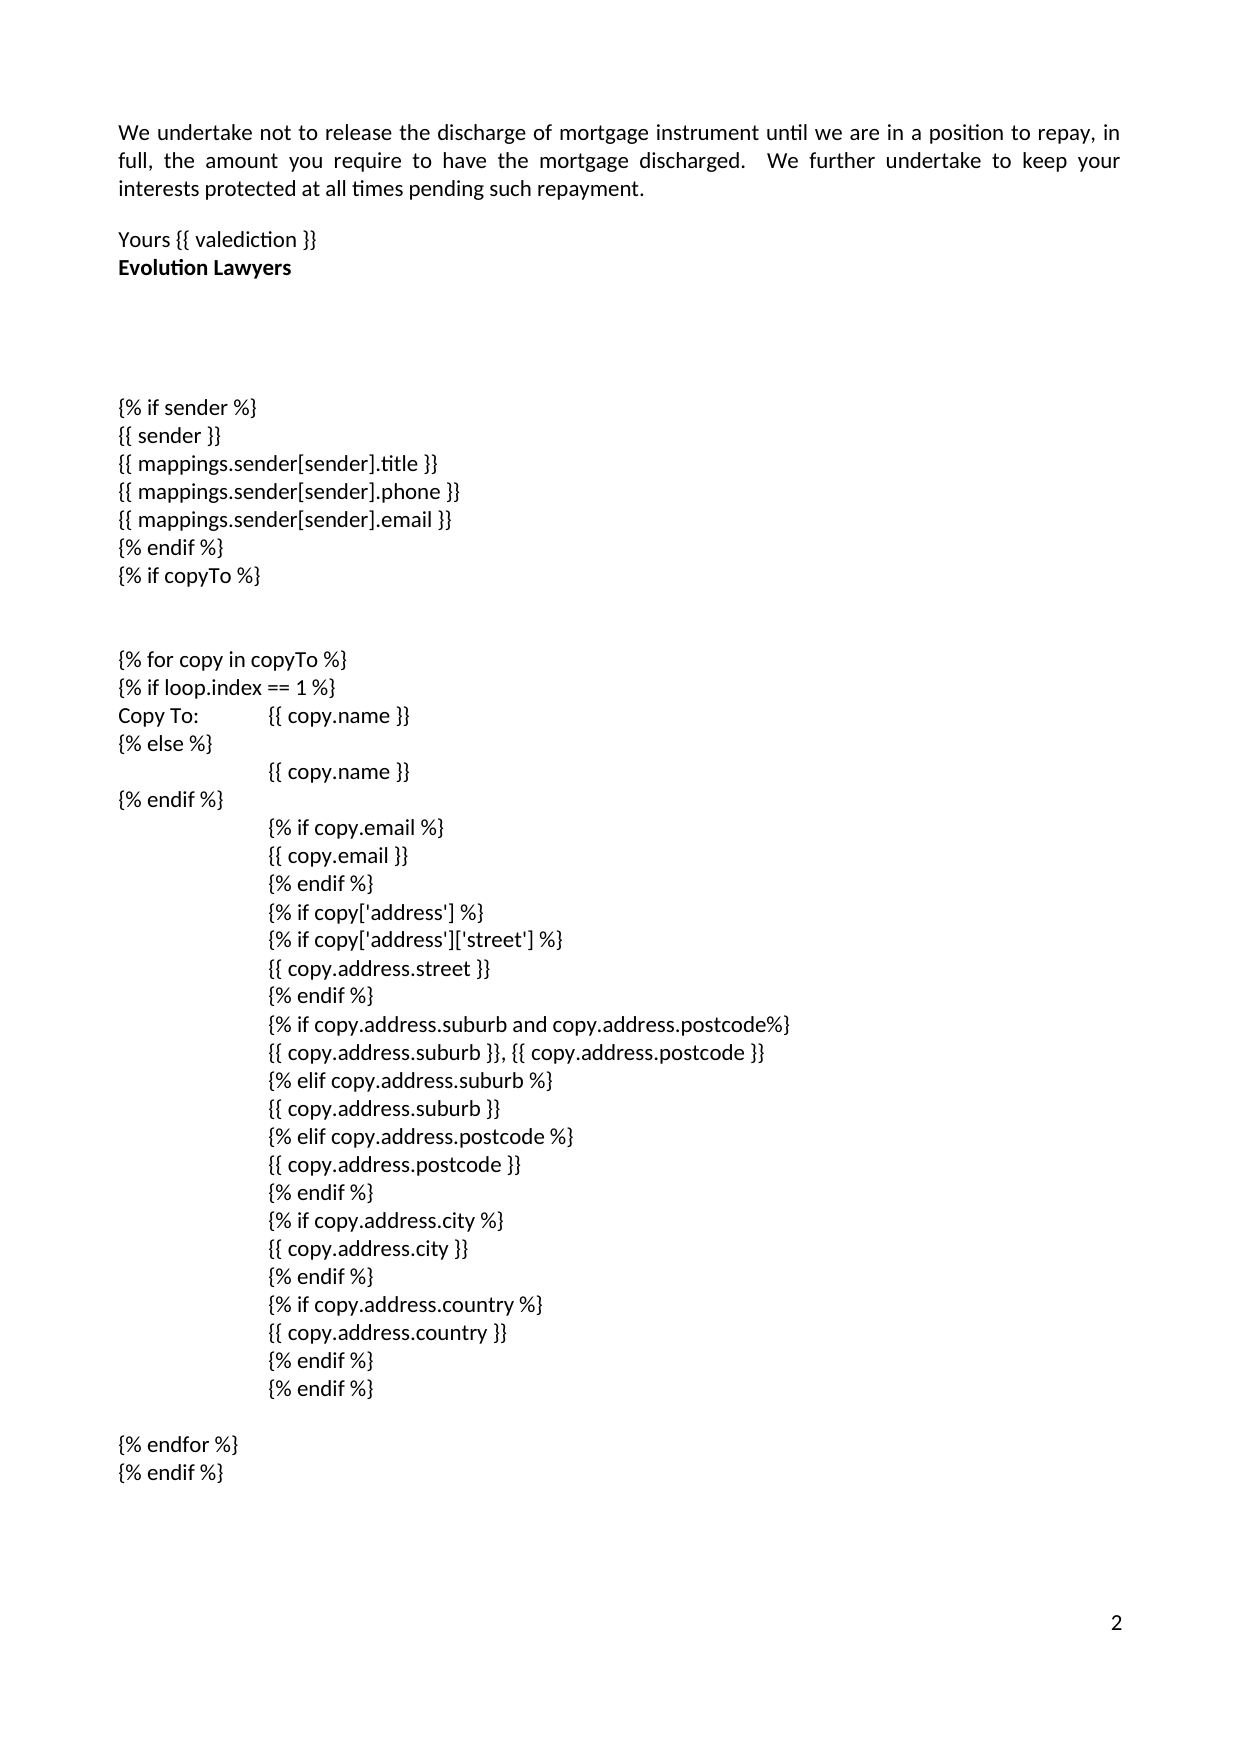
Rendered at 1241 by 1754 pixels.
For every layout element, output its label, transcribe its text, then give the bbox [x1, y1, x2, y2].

text {% if copy.address.city %} [118, 1206, 1122, 1234]
text {{ copy.address.suburb }}, {{ copy.address.postcode }} [118, 1038, 1122, 1066]
text {{ copy.address.suburb }} [118, 1094, 1122, 1122]
text {% if copy.address.country %} [118, 1290, 1122, 1318]
text {% for copy in copyTo %} [118, 645, 1122, 673]
text {% if copy.address.suburb and copy.address.postcode%} [118, 1010, 1122, 1038]
text {% endif %} [118, 786, 1122, 813]
text {% endif %} [118, 1458, 1122, 1486]
text {{ copy.address.country }} [118, 1318, 1122, 1346]
text {% if loop.index == 1 %} [118, 673, 1122, 701]
text {{ copy.name }} [118, 757, 1122, 786]
text {% elif copy.address.suburb %} [118, 1066, 1122, 1094]
text {% endif %} [118, 1346, 1122, 1374]
text {% endif %} [118, 869, 1122, 898]
text {{ copy.email }} [118, 842, 1122, 869]
text {% endif %} [118, 982, 1122, 1010]
text {{ copy.address.city }} [118, 1234, 1122, 1262]
text {% endif %} [118, 1262, 1122, 1290]
table_header We undertake not to release the discharge of mortgage instrument until we are in a position to repay, in full, the amount you require to have the mortgage discharged. We further undertake to keep your interests protected at all times pending such repayment. Yours {{ valediction }} Evolution Lawyers {% if sender %} {{ sender }} {{ mappings.sender[sender].title }} {{ mappings.sender[sender].phone }} {{ mappings.sender[sender].email }} {% endif %} [118, 118, 1122, 561]
text {% endif %} [118, 1178, 1122, 1206]
text {{ copy.address.street }} [118, 954, 1122, 982]
text Copy To: {{ copy.name }} [118, 701, 1122, 729]
text {% if copy.email %} [118, 813, 1122, 842]
text {% if copyTo %} [118, 561, 1122, 589]
text {% endif %} [118, 1374, 1122, 1402]
text {{ copy.address.postcode }} [118, 1150, 1122, 1178]
text {% else %} [118, 729, 1122, 757]
text {% if copy['address']['street'] %} [118, 926, 1122, 954]
text {% elif copy.address.postcode %} [118, 1122, 1122, 1150]
text {% endfor %} [118, 1430, 1122, 1458]
text {% if copy['address'] %} [118, 898, 1122, 926]
